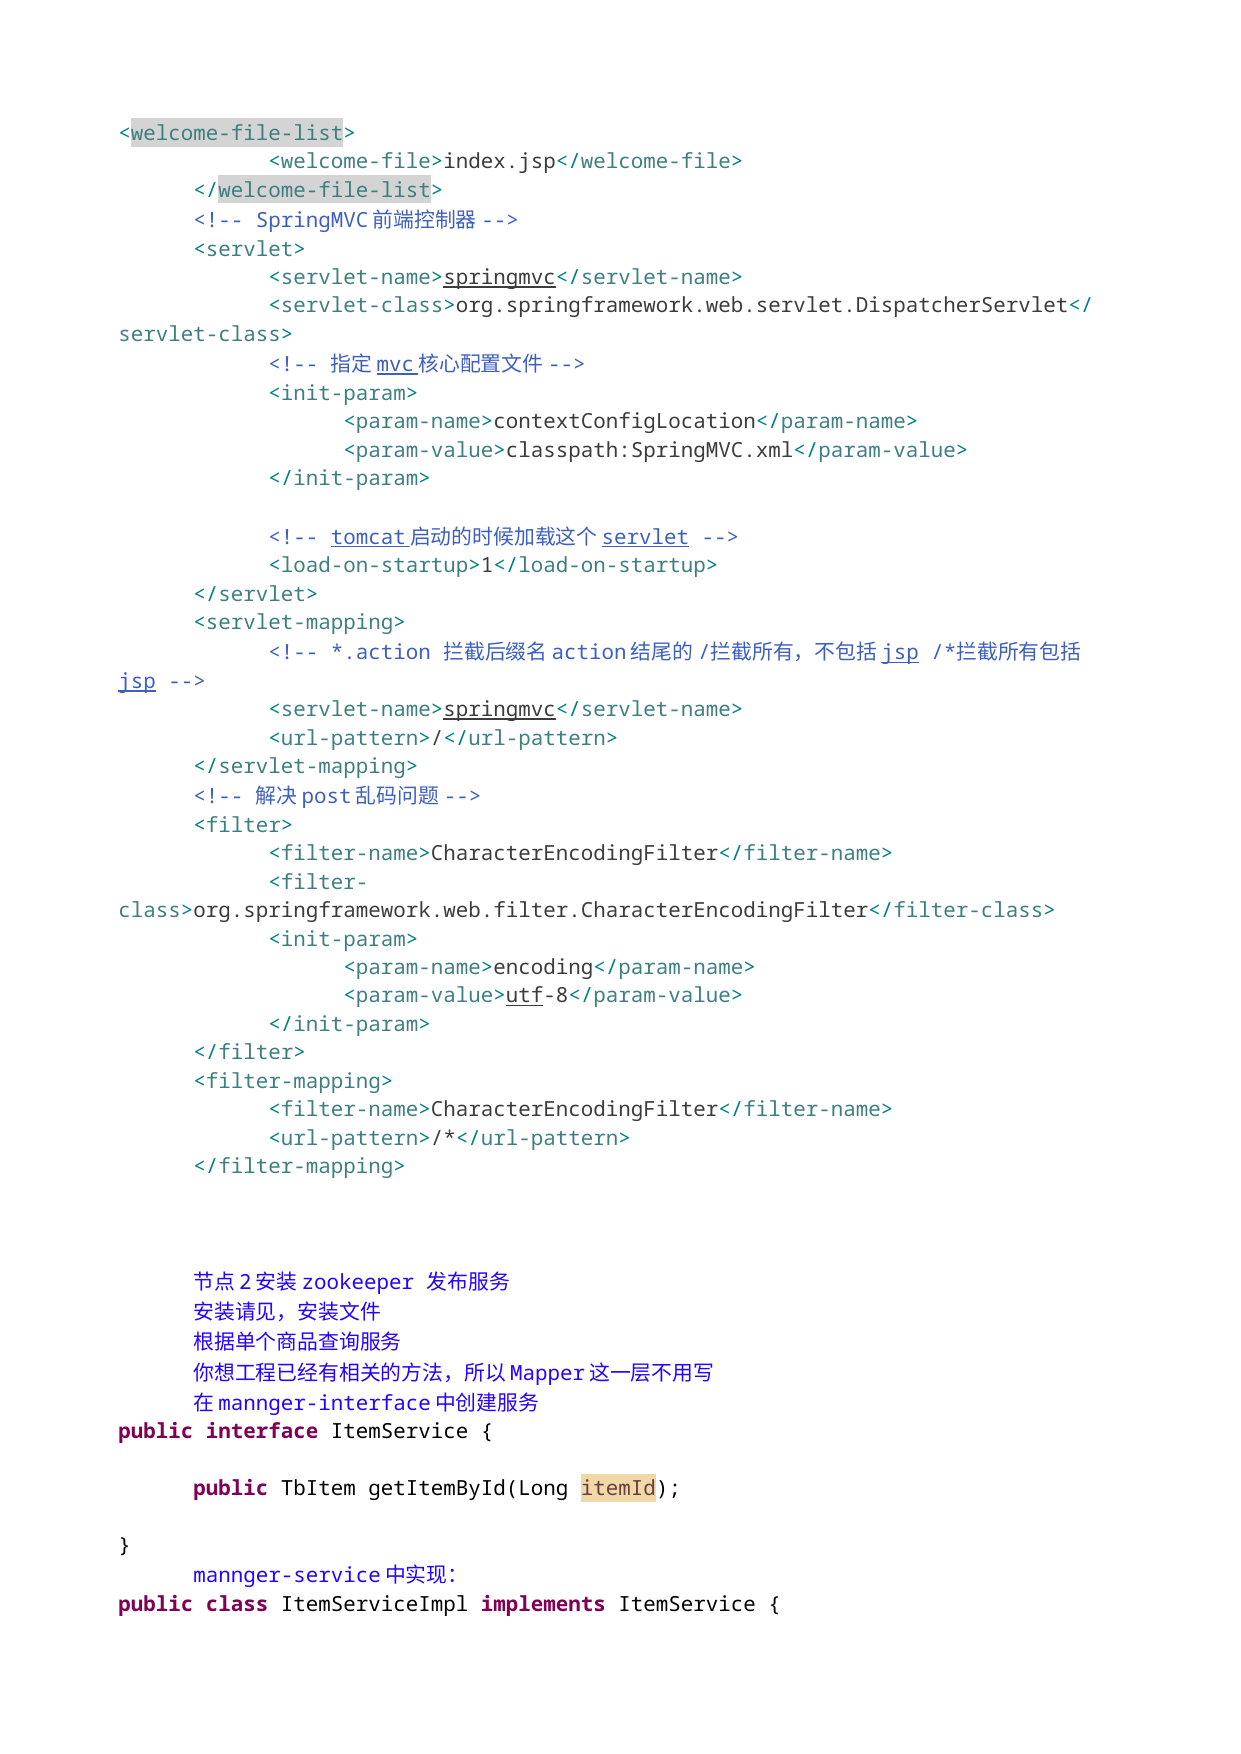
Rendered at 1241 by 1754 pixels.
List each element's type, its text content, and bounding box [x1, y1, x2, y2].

text </init-param> [118, 463, 1122, 492]
text <filter-class>org.springframework.web.filter.CharacterEncodingFilter</filter-class> [118, 867, 1122, 924]
text 安装请见，安装文件 [118, 1295, 1122, 1326]
text </init-param> [118, 1009, 1122, 1037]
text <filter-name>CharacterEncodingFilter</filter-name> [118, 1094, 1122, 1123]
text <load-on-startup>1</load-on-startup> [118, 550, 1122, 579]
text <init-param> [118, 378, 1122, 406]
text <param-name>contextConfigLocation</param-name> [118, 406, 1122, 435]
text 根据单个商品查询服务 [118, 1326, 1122, 1356]
text </servlet-mapping> [118, 751, 1122, 780]
text <!-- 指定mvc核心配置文件 --> [118, 347, 1122, 378]
text <param-value>utf-8</param-value> [118, 981, 1122, 1009]
text <init-param> [118, 924, 1122, 952]
text </filter-mapping> [118, 1151, 1122, 1180]
text <!-- tomcat启动的时候加载这个servlet --> [118, 520, 1122, 550]
text <filter-mapping> [118, 1066, 1122, 1094]
text <!-- SpringMVC前端控制器 --> [118, 203, 1122, 234]
text <servlet> [118, 234, 1122, 262]
text } [118, 1530, 1122, 1559]
text <servlet-name>springmvc</servlet-name> [118, 694, 1122, 723]
text <!-- *.action 拦截后缀名action结尾的 /拦截所有，不包括jsp /*拦截所有包括jsp --> [118, 636, 1122, 694]
text <servlet-class>org.springframework.web.servlet.DispatcherServlet</servlet-class> [118, 291, 1122, 347]
text <welcome-file>index.jsp</welcome-file> [118, 147, 1122, 175]
text <url-pattern>/*</url-pattern> [118, 1123, 1122, 1151]
text <param-value>classpath:SpringMVC.xml</param-value> [118, 435, 1122, 463]
text public interface ItemService { [118, 1417, 1122, 1445]
text </welcome-file-list> [118, 175, 1122, 203]
text 你想工程已经有相关的方法，所以Mapper这一层不用写 [118, 1356, 1122, 1386]
text </filter> [118, 1037, 1122, 1066]
text <!-- 解决post乱码问题 --> [118, 780, 1122, 810]
text <welcome-file-list> [118, 118, 1122, 147]
text <filter-name>CharacterEncodingFilter</filter-name> [118, 838, 1122, 867]
text <servlet-mapping> [118, 607, 1122, 636]
text <param-name>encoding</param-name> [118, 952, 1122, 981]
text <servlet-name>springmvc</servlet-name> [118, 262, 1122, 291]
text mannger-service中实现： [118, 1559, 1122, 1589]
text 节点2安装zookeeper 发布服务 [118, 1265, 1122, 1295]
text 在mannger-interface中创建服务 [118, 1386, 1122, 1417]
text <url-pattern>/</url-pattern> [118, 723, 1122, 751]
text public TbItem getItemById(Long itemId); [118, 1473, 1122, 1502]
text </servlet> [118, 579, 1122, 607]
text <filter> [118, 810, 1122, 838]
text public class ItemServiceImpl implements ItemService { [118, 1589, 1122, 1617]
